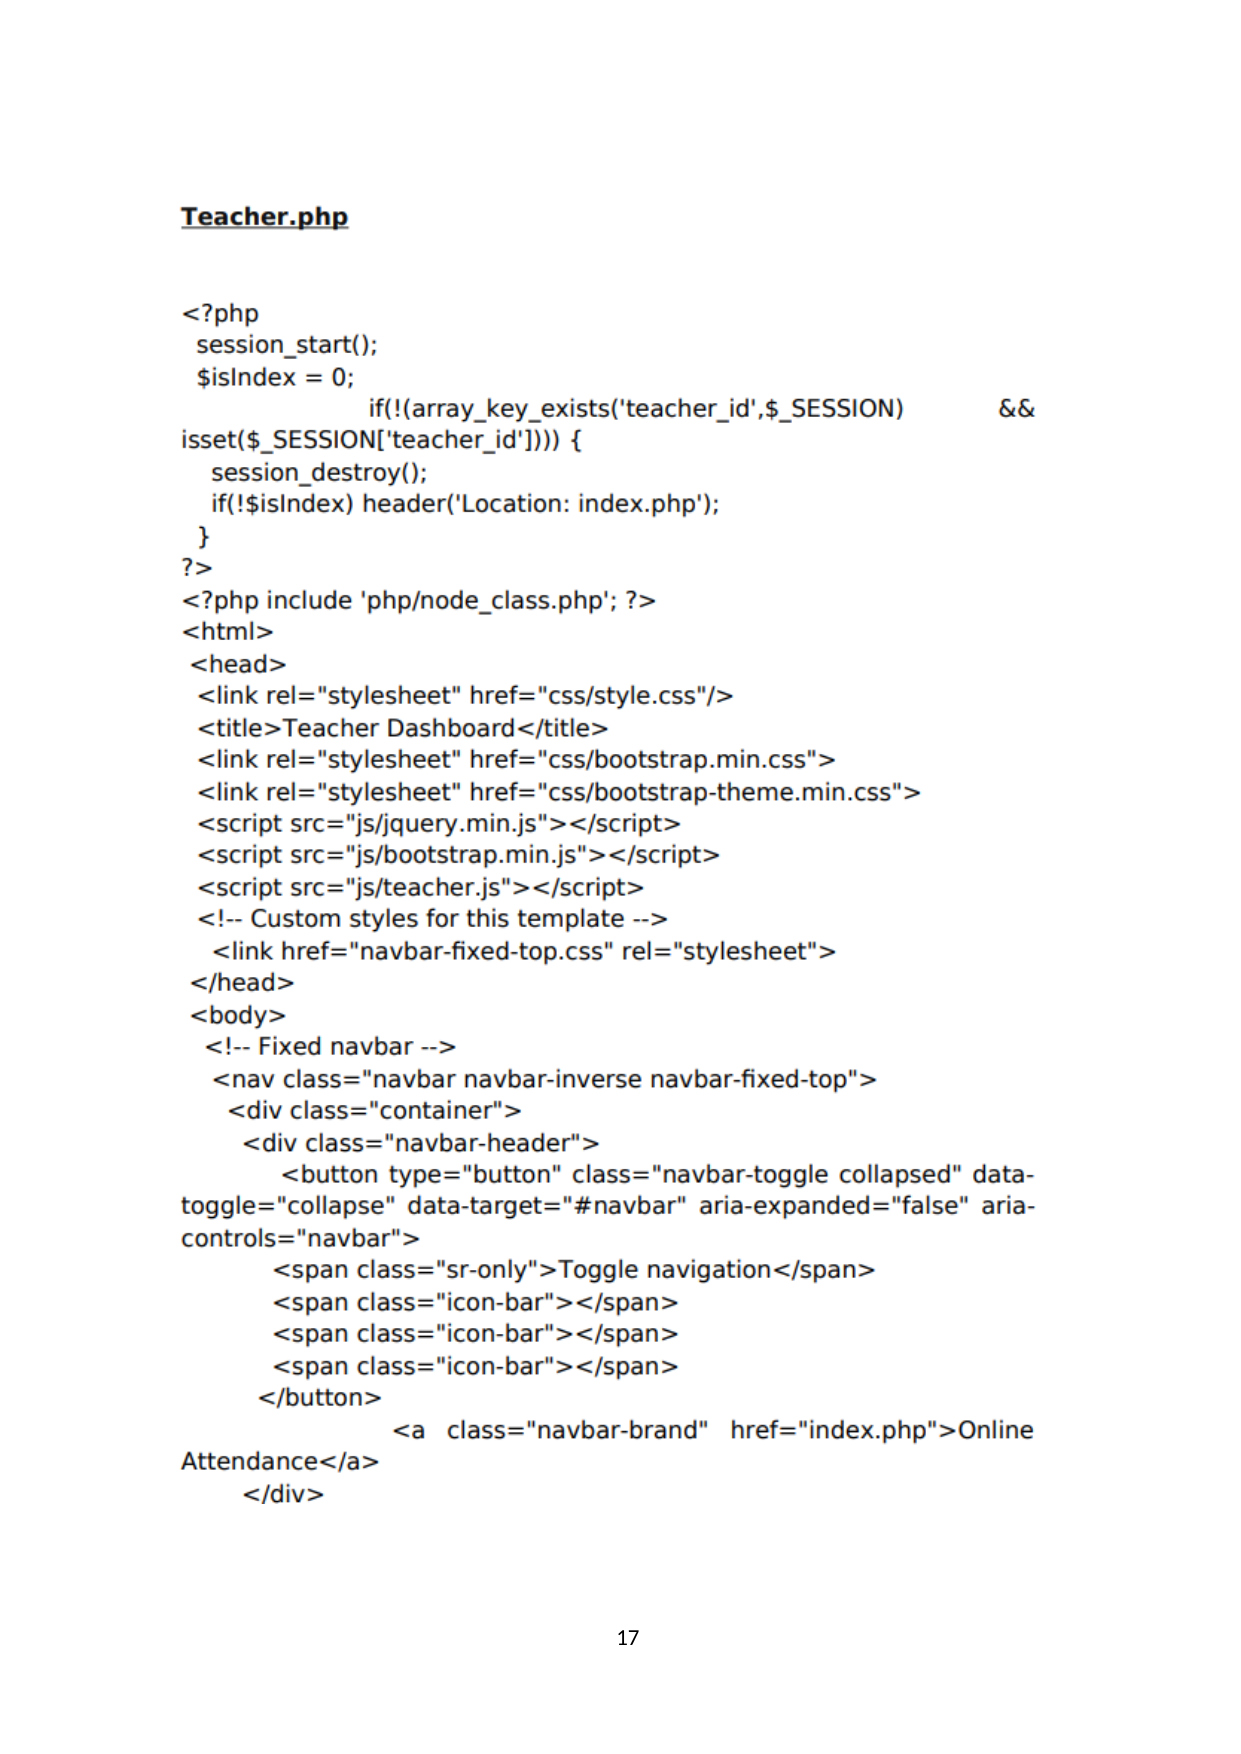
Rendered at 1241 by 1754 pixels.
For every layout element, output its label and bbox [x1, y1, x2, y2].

picture [146, 182, 1103, 1504]
